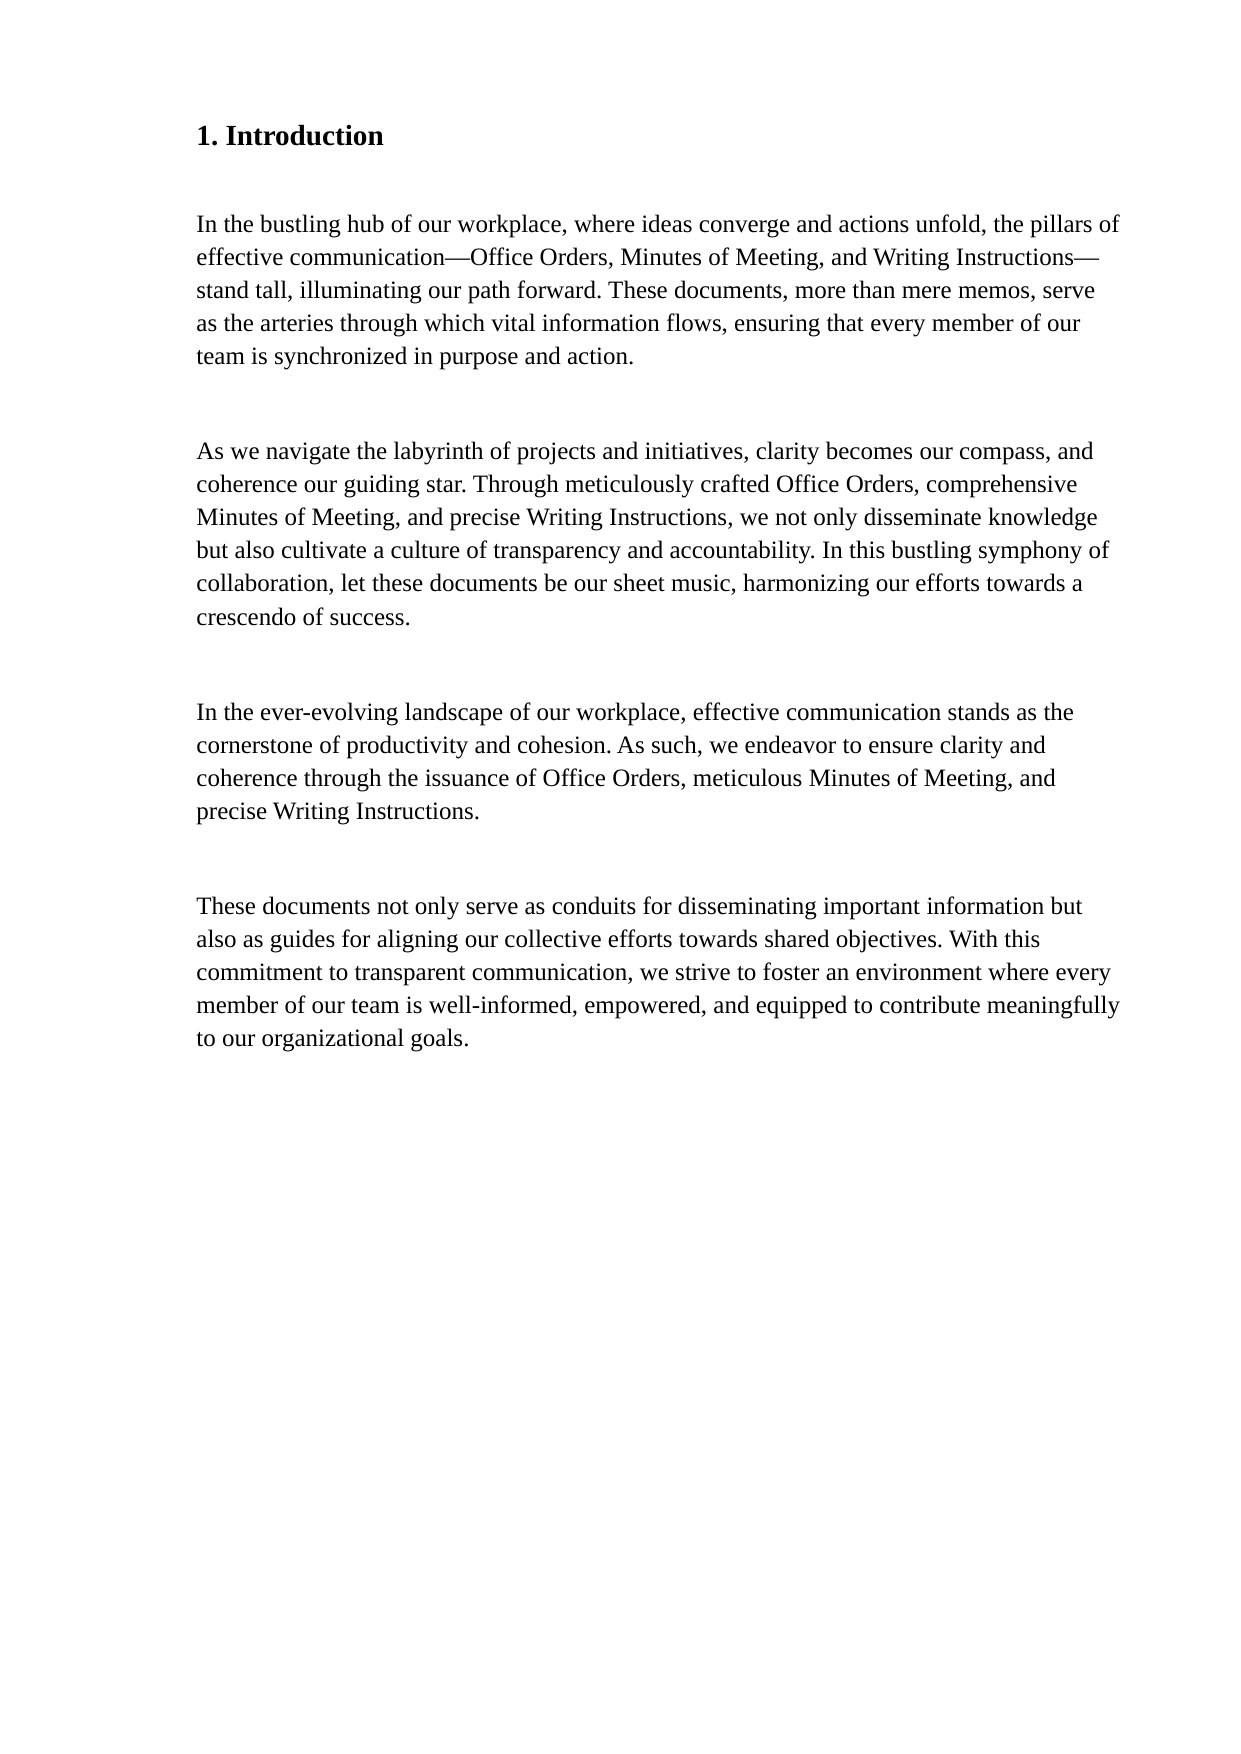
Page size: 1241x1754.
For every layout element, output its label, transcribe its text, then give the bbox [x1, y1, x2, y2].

text As we navigate the labyrinth of projects and initiatives, clarity becomes our compass, and coherence our guiding star. Through meticulously crafted Office Orders, comprehensive Minutes of Meeting, and precise Writing Instructions, we not only disseminate knowledge but also cultivate a culture of transparency and accountability. In this bustling symphony of collaboration, let these documents be our sheet music, harmonizing our efforts towards a crescendo of success. [196, 436, 1122, 630]
text In the bustling hub of our workplace, where ideas converge and actions unfold, the pillars of effective communication—Office Orders, Minutes of Meeting, and Writing Instructions—stand tall, illuminating our path forward. These documents, more than mere memos, serve as the arteries through which vital information flows, ensuring that every member of our team is synchronized in purpose and action. [196, 209, 1122, 370]
text 1. Introduction [196, 118, 1122, 152]
text In the ever-evolving landscape of our workplace, effective communication stands as the cornerstone of productivity and cohesion. As such, we endeavor to ensure clarity and coherence through the issuance of Office Orders, meticulous Minutes of Meeting, and precise Writing Instructions. [196, 697, 1122, 824]
text These documents not only serve as conduits for disseminating important information but also as guides for aligning our collective efforts towards shared objectives. With this commitment to transparent communication, we strive to foster an environment where every member of our team is well-informed, empowered, and equipped to contribute meaningfully to our organizational goals. [196, 891, 1122, 1052]
